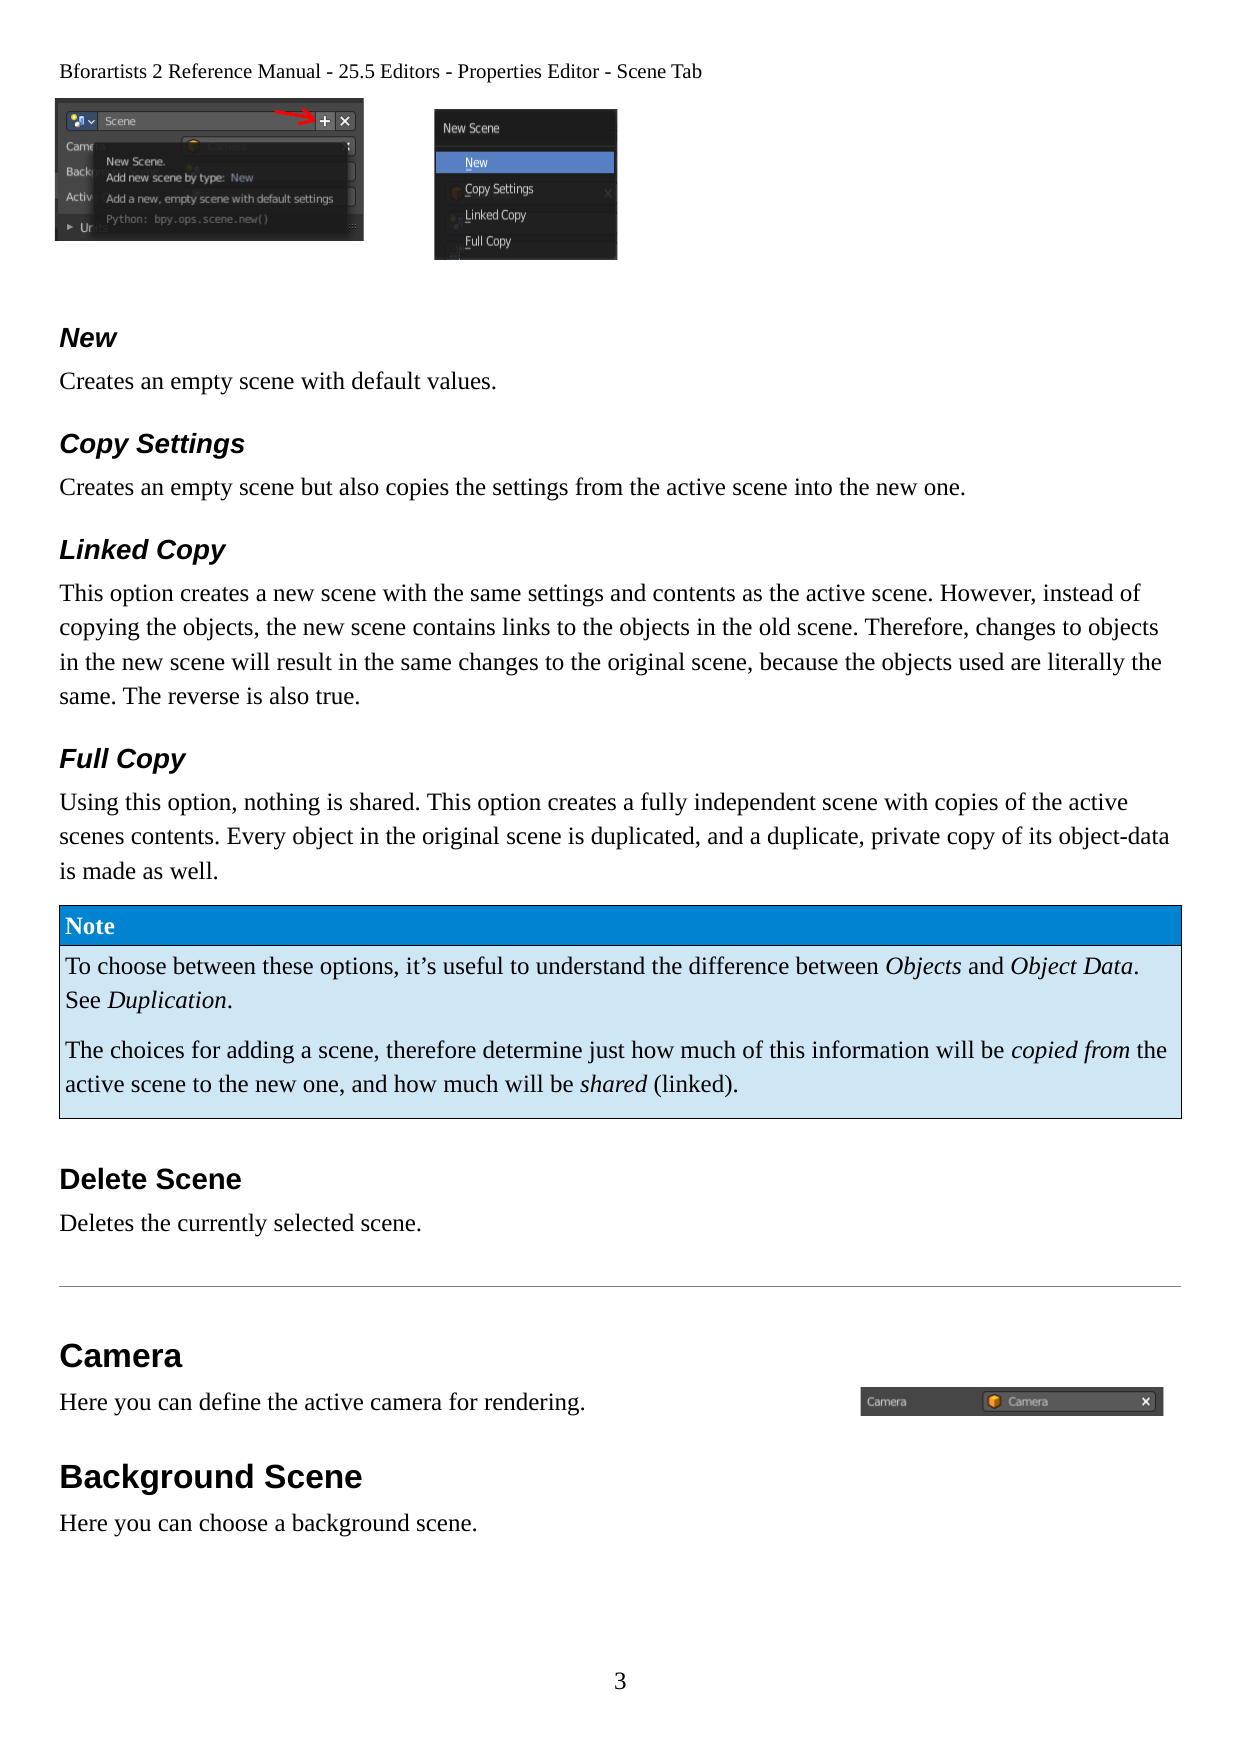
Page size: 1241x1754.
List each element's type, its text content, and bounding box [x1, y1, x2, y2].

table_header Note [60, 906, 1181, 945]
subtitle Full Copy [59, 743, 1181, 774]
picture [434, 109, 618, 260]
text Here you can define the active camera for rendering. [59, 1387, 860, 1416]
subtitle New [59, 321, 1181, 353]
subtitle Linked Copy [59, 533, 1181, 565]
text Using this option, nothing is shared. This option creates a fully independent scene with copies of the active scenes contents. Every object in the original scene is duplicated, and a duplicate, private copy of its object-data is made as well. [59, 787, 1181, 885]
picture [860, 1387, 1164, 1416]
picture [54, 98, 364, 241]
subtitle Background Scene [59, 1457, 1181, 1496]
text Creates an empty scene with default values. [59, 366, 1181, 394]
text This option creates a new scene with the same settings and contents as the active scene. However, instead of copying the objects, the new scene contains links to the objects in the old scene. Therefore, changes to objects in the new scene will result in the same changes to the original scene, because the objects used are literally the same. The reverse is also true. [59, 578, 1181, 710]
table_cell To choose between these options, it’s useful to understand the difference between Objects and Object Data. See Duplication. The choices for adding a scene, therefore determine just how much of this information will be copied from the active scene to the new one, and how much will be shared (linked). [60, 946, 1181, 1118]
text Here you can choose a background scene. [59, 1508, 1181, 1537]
subtitle Camera [59, 1336, 1181, 1375]
subtitle Copy Settings [59, 427, 1181, 459]
subtitle Delete Scene [59, 1162, 1181, 1195]
text Deletes the currently selected scene. [59, 1208, 1181, 1237]
text Creates an empty scene but also copies the settings from the active scene into the new one. [59, 472, 1181, 500]
